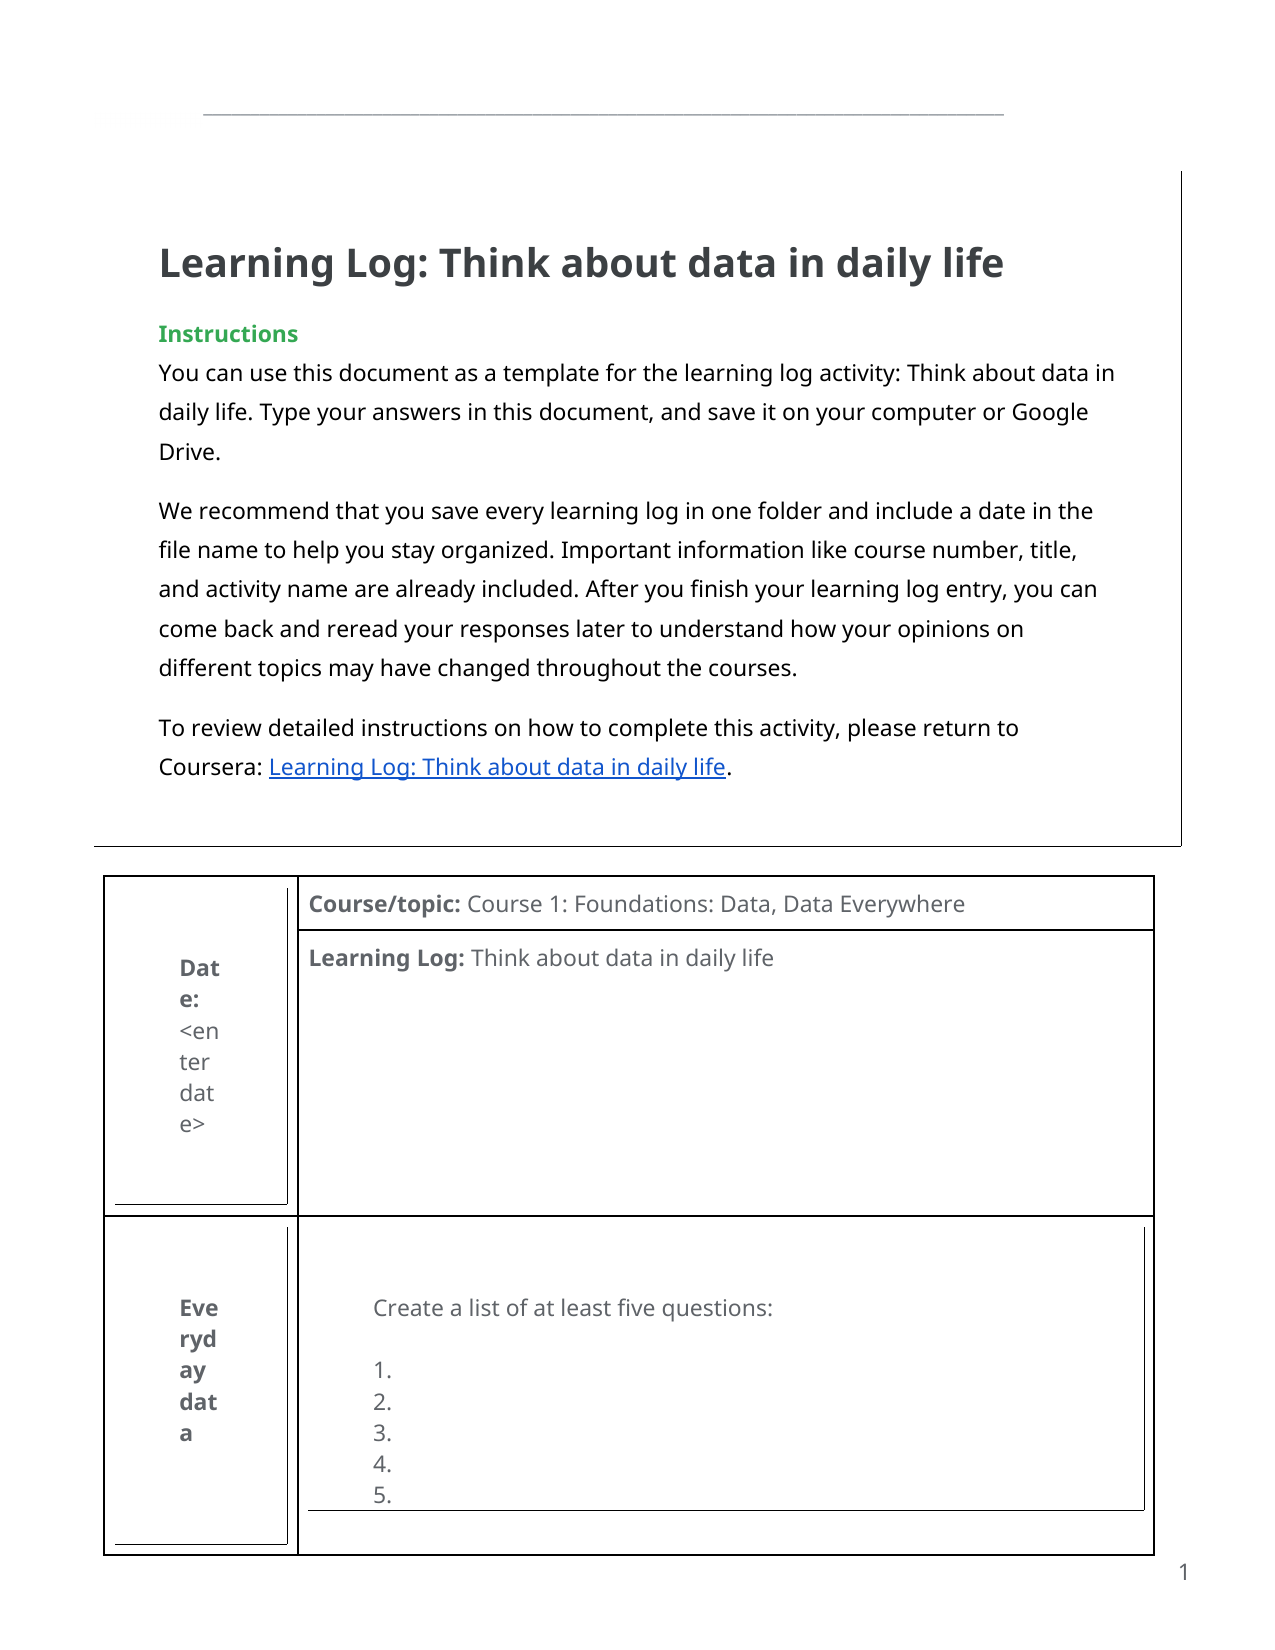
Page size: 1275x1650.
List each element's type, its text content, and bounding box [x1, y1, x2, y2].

text Learning Log: Think about data in daily life [94, 171, 1181, 254]
table_header Date: <enter date> [105, 877, 297, 1214]
text We recommend that you save every learning log in one folder and include a date in the file name to help you stay organized. Important information like course number, title, and activity name are already included. After you finish your learning log entry, you can come back and reread your responses later to understand how your opinions on different topics may have changed throughout the courses. [94, 431, 1181, 647]
table_header Course/topic: Course 1: Foundations: Data, Data Everywhere [299, 877, 1153, 929]
table_cell Learning Log: Think about data in daily life [299, 931, 1153, 1214]
text Instructions You can use this document as a template for the learning log activity: Think about data in daily life. Type your answers in this document, and save it on your computer or Google Drive. [94, 254, 1181, 431]
table_cell Create a list of at least five questions: 1. 2. 3. 4. 5. [299, 1217, 1153, 1554]
text To review detailed instructions on how to complete this activity, please return to Coursera: Learning Log: Think about data in daily life. [94, 647, 1181, 846]
table_cell Everyday data [105, 1217, 297, 1554]
